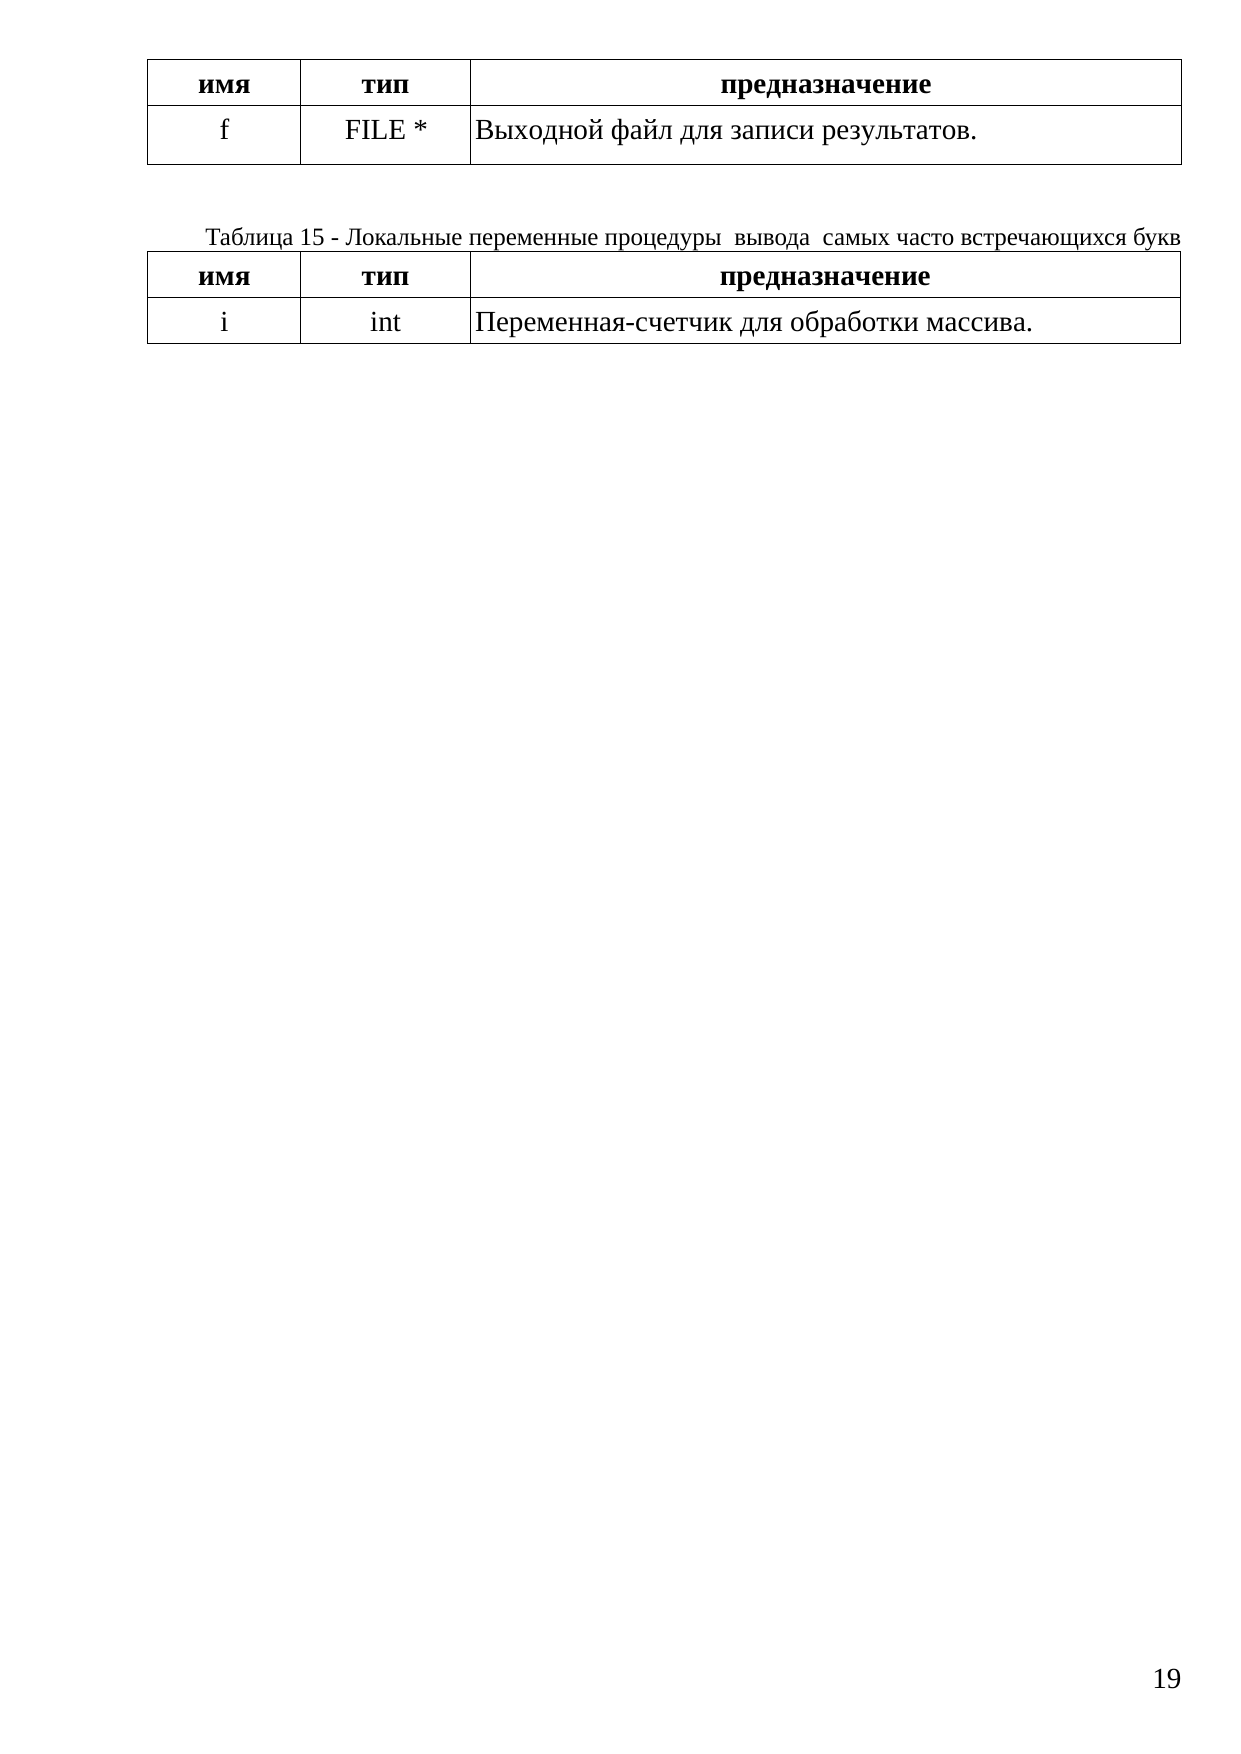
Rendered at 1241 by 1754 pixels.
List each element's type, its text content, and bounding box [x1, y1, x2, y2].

table_header имя [148, 60, 300, 105]
table_cell Переменная-счетчик для обработки массива. [471, 298, 1180, 343]
table_cell Выходной файл для записи результатов. [471, 106, 1181, 164]
table_header тип [301, 252, 470, 297]
text Таблица 15 - Локальные переменные процедуры вывода самых часто встречающихся букв [148, 222, 1181, 251]
table_cell int [301, 298, 470, 343]
table_header предназначение [471, 252, 1180, 297]
table_header предназначение [471, 60, 1181, 105]
table_header имя [148, 252, 300, 297]
table_header тип [301, 60, 470, 105]
table_cell f [148, 106, 300, 164]
table_cell FILE * [301, 106, 470, 164]
table_cell i [148, 298, 300, 343]
